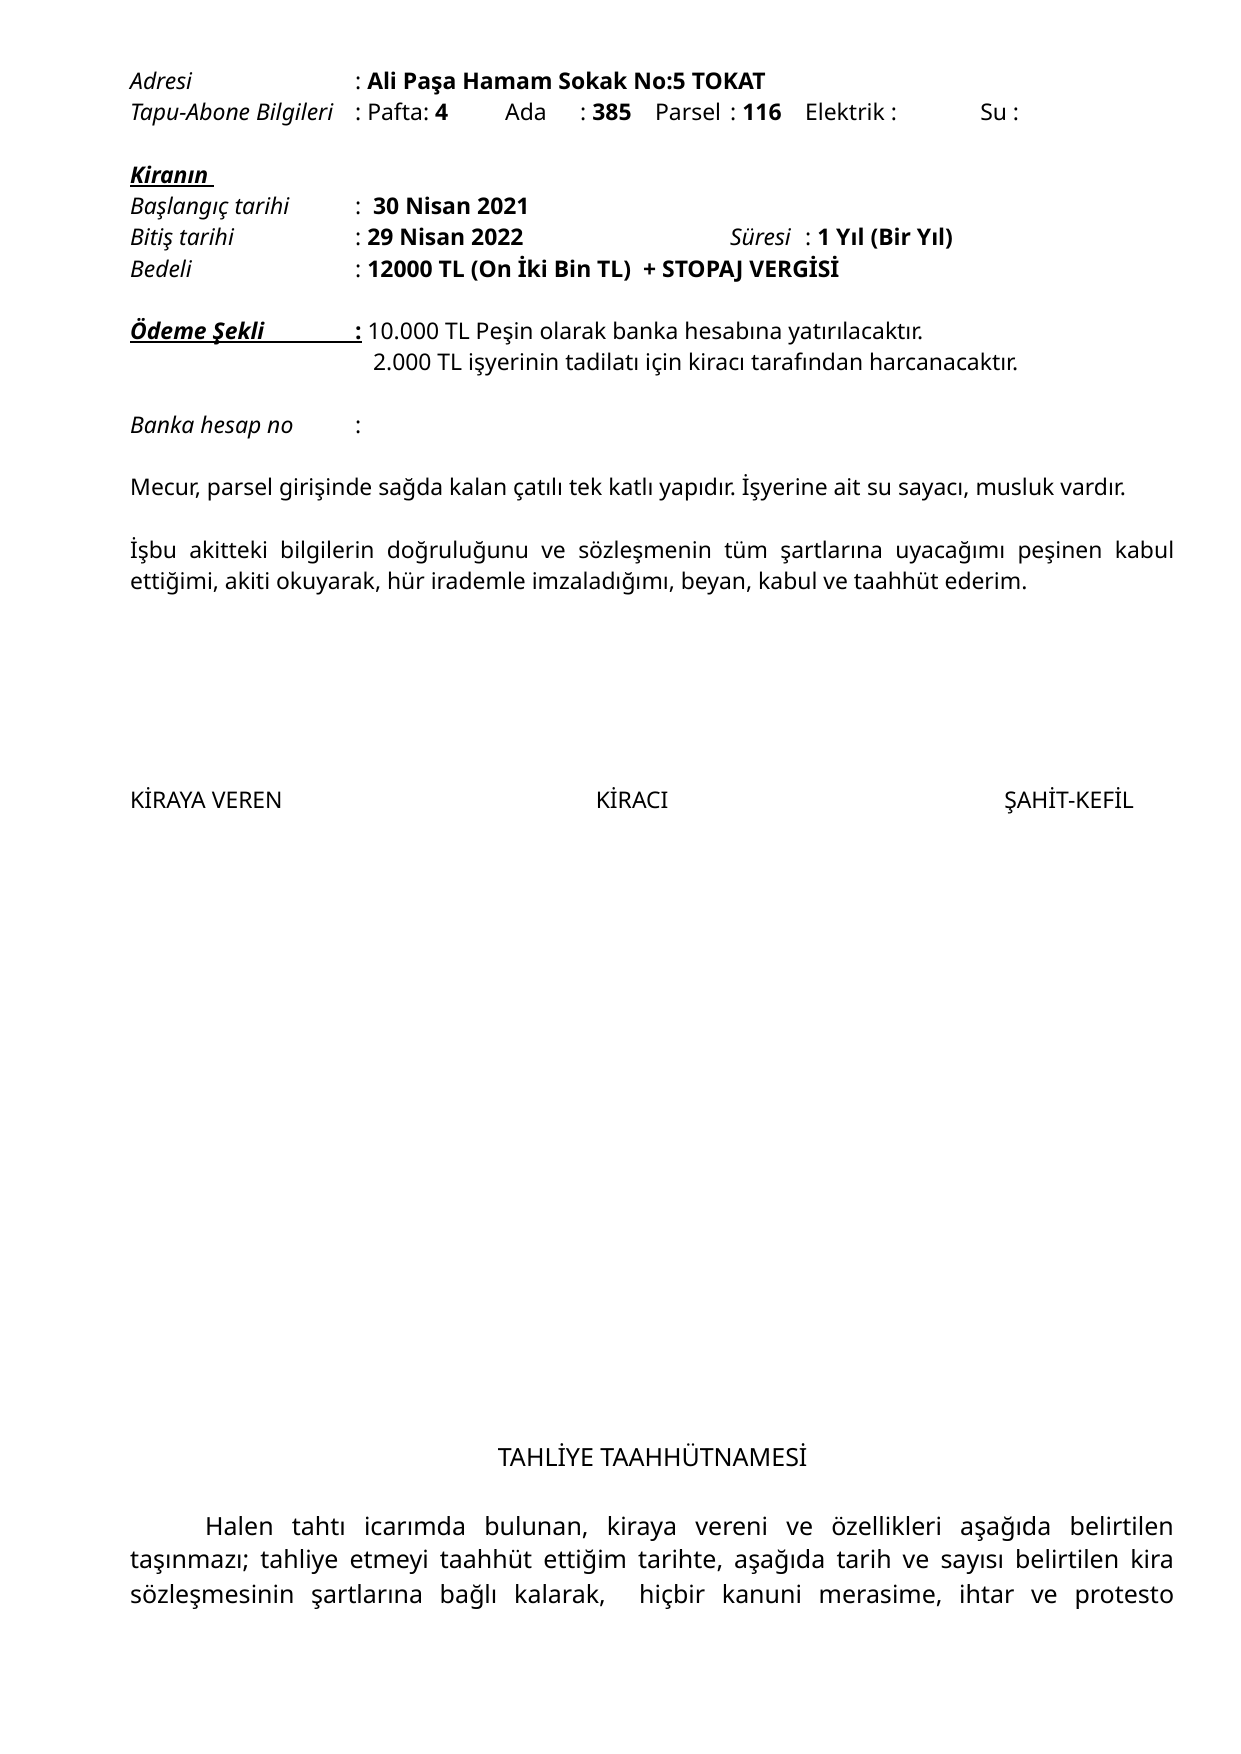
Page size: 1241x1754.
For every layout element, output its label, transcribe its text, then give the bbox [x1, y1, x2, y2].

text Banka hesap no : [130, 409, 1175, 440]
text Tapu-Abone Bilgileri : Pafta: 4 Ada : 385 Parsel : 116 Elektrik : Su : [130, 96, 1175, 127]
text İşbu akitteki bilgilerin doğruluğunu ve sözleşmenin tüm şartlarına uyacağımı peşinen kabul ettiğimi, akiti okuyarak, hür irademle imzaladığımı, beyan, kabul ve taahhüt ederim. [130, 534, 1175, 596]
text 2.000 TL işyerinin tadilatı için kiracı tarafından harcanacaktır. [130, 346, 1175, 377]
text Kiranın [130, 159, 1175, 190]
text TAHLİYE TAAHHÜTNAMESİ [130, 1440, 1175, 1474]
text Ödeme Şekli : 10.000 TL Peşin olarak banka hesabına yatırılacaktır. [130, 315, 1175, 346]
text KİRAYA VEREN KİRACI ŞAHİT-KEFİL [130, 784, 1175, 815]
text Bedeli : 12000 TL (On İki Bin TL) + STOPAJ VERGİSİ [130, 252, 1175, 284]
text Bitiş tarihi : 29 Nisan 2022 Süresi : 1 Yıl (Bir Yıl) [130, 221, 1175, 252]
text Başlangıç tarihi : 30 Nisan 2021 [130, 190, 1175, 221]
text Adresi : Ali Paşa Hamam Sokak No:5 TOKAT [130, 65, 1175, 96]
text Halen tahtı icarımda bulunan, kiraya vereni ve özellikleri aşağıda belirtilen taşınmazı; tahliye etmeyi taahhüt ettiğim tarihte, aşağıda tarih ve sayısı belirtilen kira sözleşmesinin şartlarına bağlı kalarak, hiçbir kanuni merasime, ihtar ve protesto [130, 1508, 1175, 1610]
text Mecur, parsel girişinde sağda kalan çatılı tek katlı yapıdır. İşyerine ait su sayacı, musluk vardır. [130, 471, 1175, 502]
